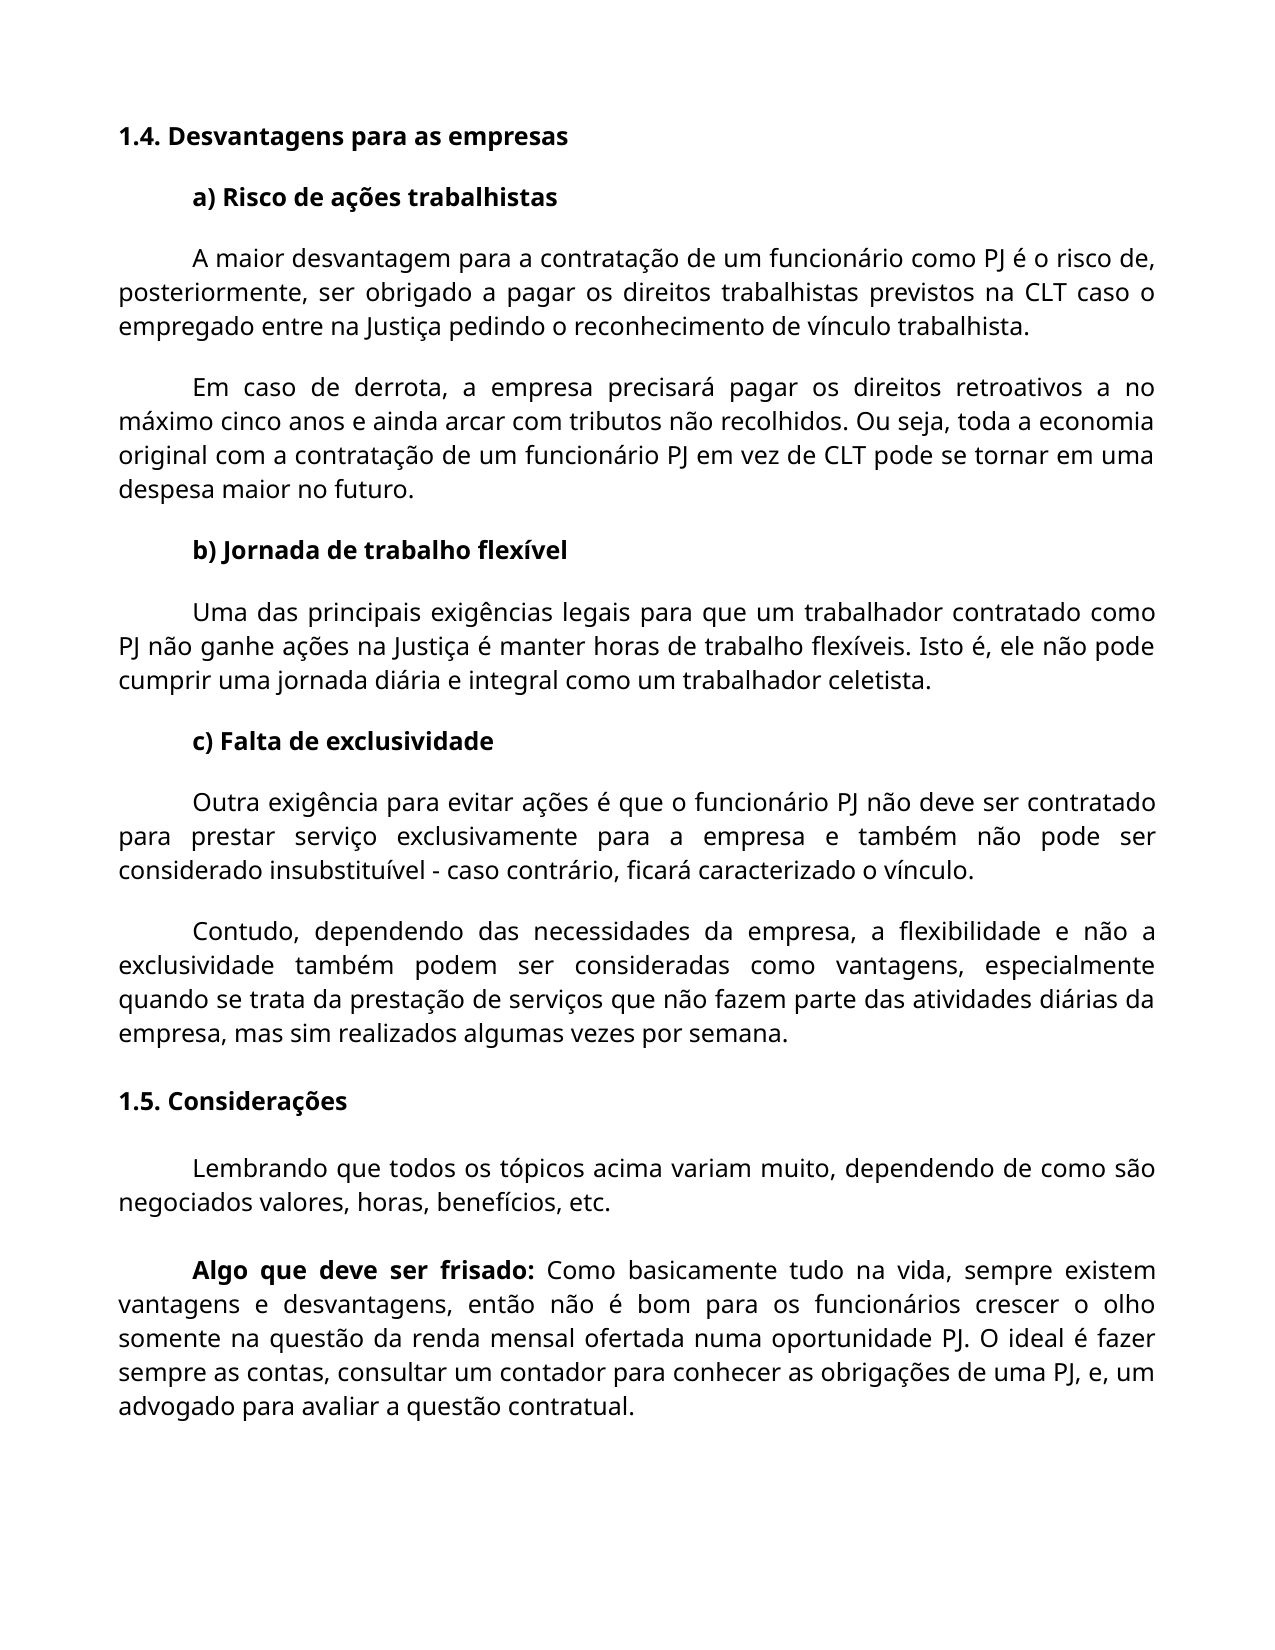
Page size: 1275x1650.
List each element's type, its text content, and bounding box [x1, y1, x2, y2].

subtitle b) Jornada de trabalho flexível [118, 533, 1157, 567]
subtitle a) Risco de ações trabalhistas [118, 179, 1157, 213]
subtitle Outra exigência para evitar ações é que o funcionário PJ não deve ser contratado para prestar serviço exclusivamente para a empresa e também não pode ser considerado insubstituível - caso contrário, ficará caracterizado o vínculo. [118, 784, 1157, 887]
subtitle 1.5. Considerações [118, 1083, 1157, 1117]
subtitle Contudo, dependendo das necessidades da empresa, a flexibilidade e não a exclusividade também podem ser consideradas como vantagens, especialmente quando se trata da prestação de serviços que não fazem parte das atividades diárias da empresa, mas sim realizados algumas vezes por semana. [118, 914, 1157, 1050]
subtitle 1.4. Desvantagens para as empresas [118, 118, 1157, 152]
subtitle A maior desvantagem para a contratação de um funcionário como PJ é o risco de, posteriormente, ser obrigado a pagar os direitos trabalhistas previstos na CLT caso o empregado entre na Justiça pedindo o reconhecimento de vínculo trabalhista. [118, 240, 1157, 343]
subtitle Algo que deve ser frisado: Como basicamente tudo na vida, sempre existem vantagens e desvantagens, então não é bom para os funcionários crescer o olho somente na questão da renda mensal ofertada numa oportunidade PJ. O ideal é fazer sempre as contas, consultar um contador para conhecer as obrigações de uma PJ, e, um advogado para avaliar a questão contratual. [118, 1252, 1157, 1423]
subtitle Lembrando que todos os tópicos acima variam muito, dependendo de como são negociados valores, horas, benefícios, etc. [118, 1151, 1157, 1219]
subtitle Em caso de derrota, a empresa precisará pagar os direitos retroativos a no máximo cinco anos e ainda arcar com tributos não recolhidos. Ou seja, toda a economia original com a contratação de um funcionário PJ em vez de CLT pode se tornar em uma despesa maior no futuro. [118, 370, 1157, 506]
subtitle Uma das principais exigências legais para que um trabalhador contratado como PJ não ganhe ações na Justiça é manter horas de trabalho flexíveis. Isto é, ele não pode cumprir uma jornada diária e integral como um trabalhador celetista. [118, 594, 1157, 696]
subtitle c) Falta de exclusividade [118, 723, 1157, 757]
